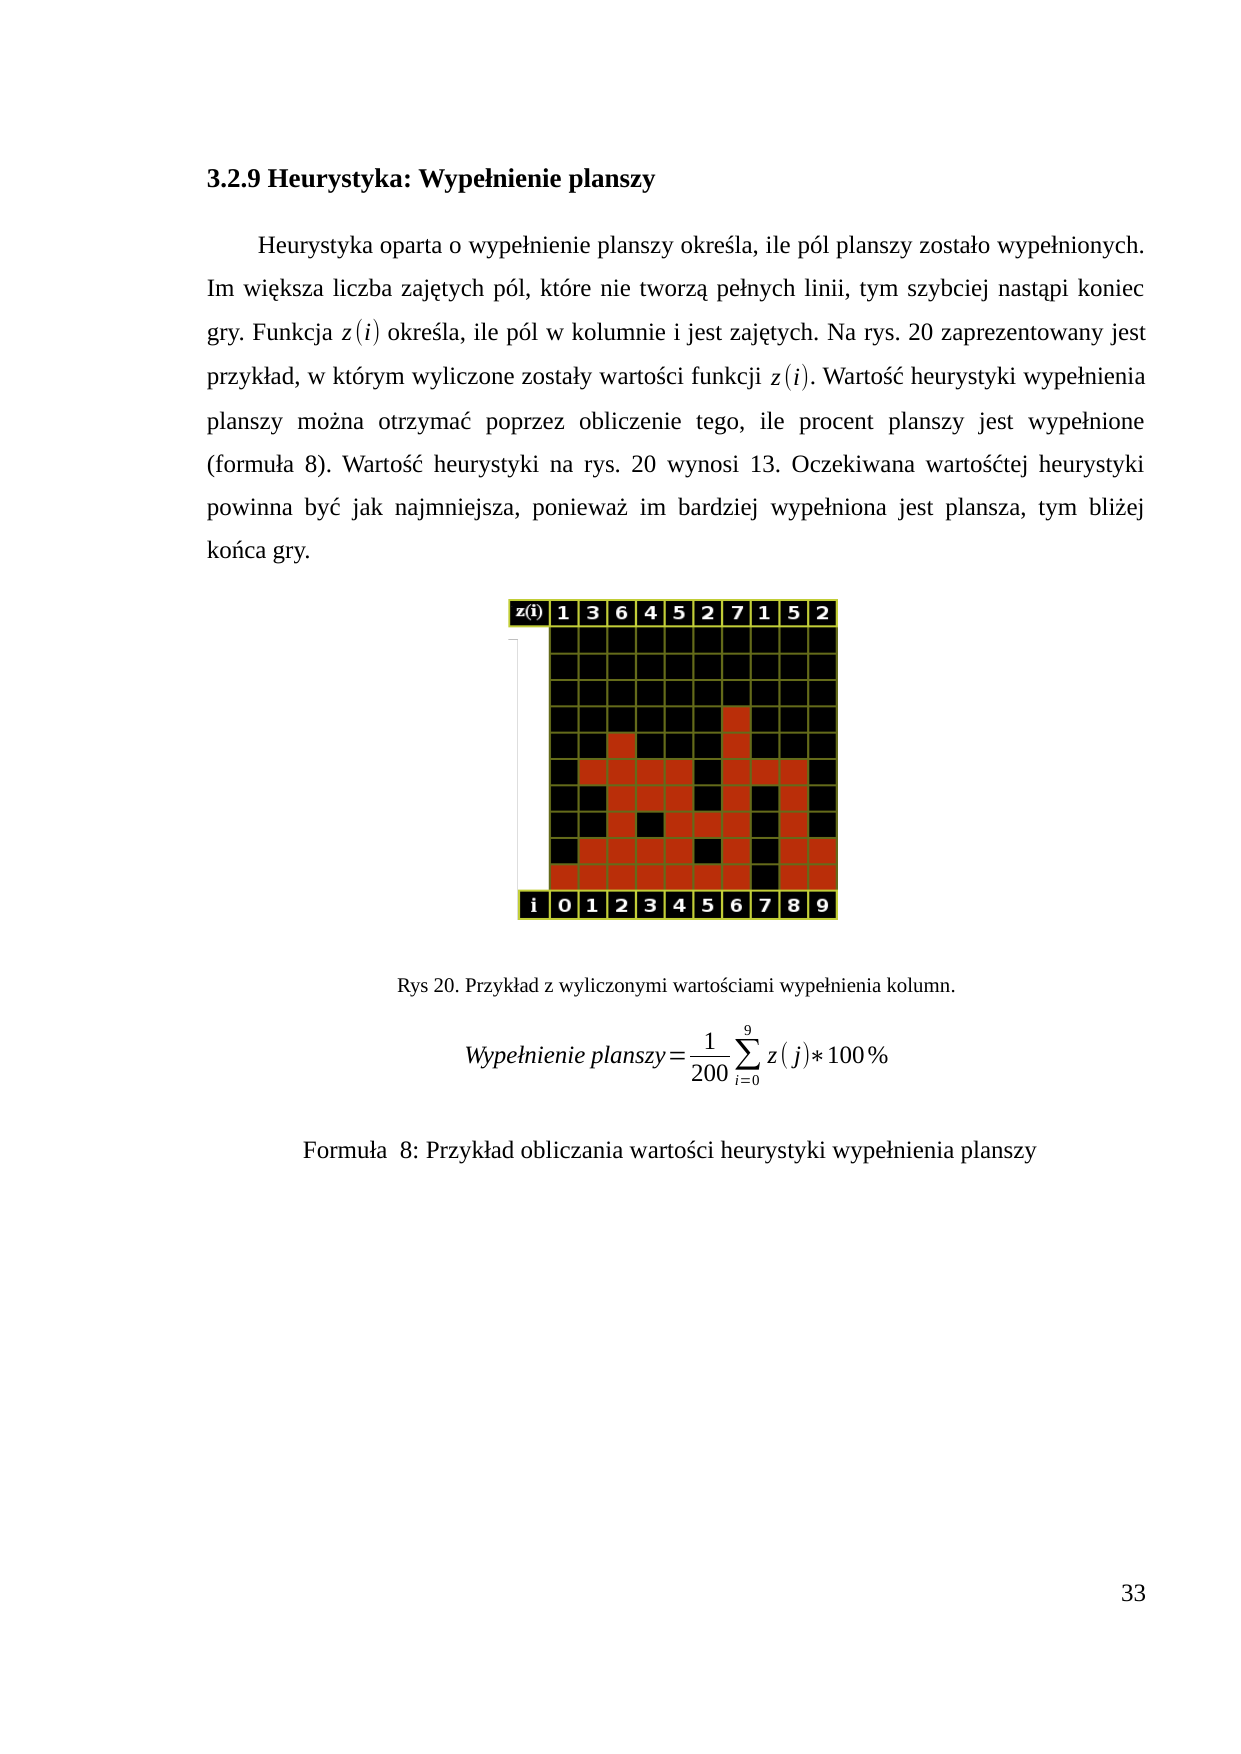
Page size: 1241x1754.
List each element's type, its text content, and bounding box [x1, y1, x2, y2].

text Formuła 8: Przykład obliczania wartości heurystyki wypełnienia planszy [207, 1135, 1146, 1164]
text Rys 20. Przykład z wyliczonymi wartościami wypełnienia kolumn. [207, 973, 1146, 997]
picture [508, 599, 838, 920]
text Heurystyka oparta o wypełnienie planszy określa, ile pól planszy zostało wypełnionych. Im większa liczba zajętych pól, które nie tworzą pełnych linii, tym szybciej nastąpi koniec gry. Funkcja określa, ile pól w kolumnie i jest zajętych. Na rys. 20 zaprezentowany jest przykład, w którym wyliczone zostały wartości funkcji . Wartość heurystyki wypełnienia planszy można otrzymać poprzez obliczenie tego, ile procent planszy jest wypełnione (formuła 8). Wartość heurystyki na rys. 20 wynosi 13. Oczekiwana wartośćtej heurystyki powinna być jak najmniejsza, ponieważ im bardziej wypełniona jest plansza, tym bliżej końca gry. [207, 230, 1146, 564]
subtitle 3.2.9 Heurystyka: Wypełnienie planszy [207, 162, 1146, 193]
